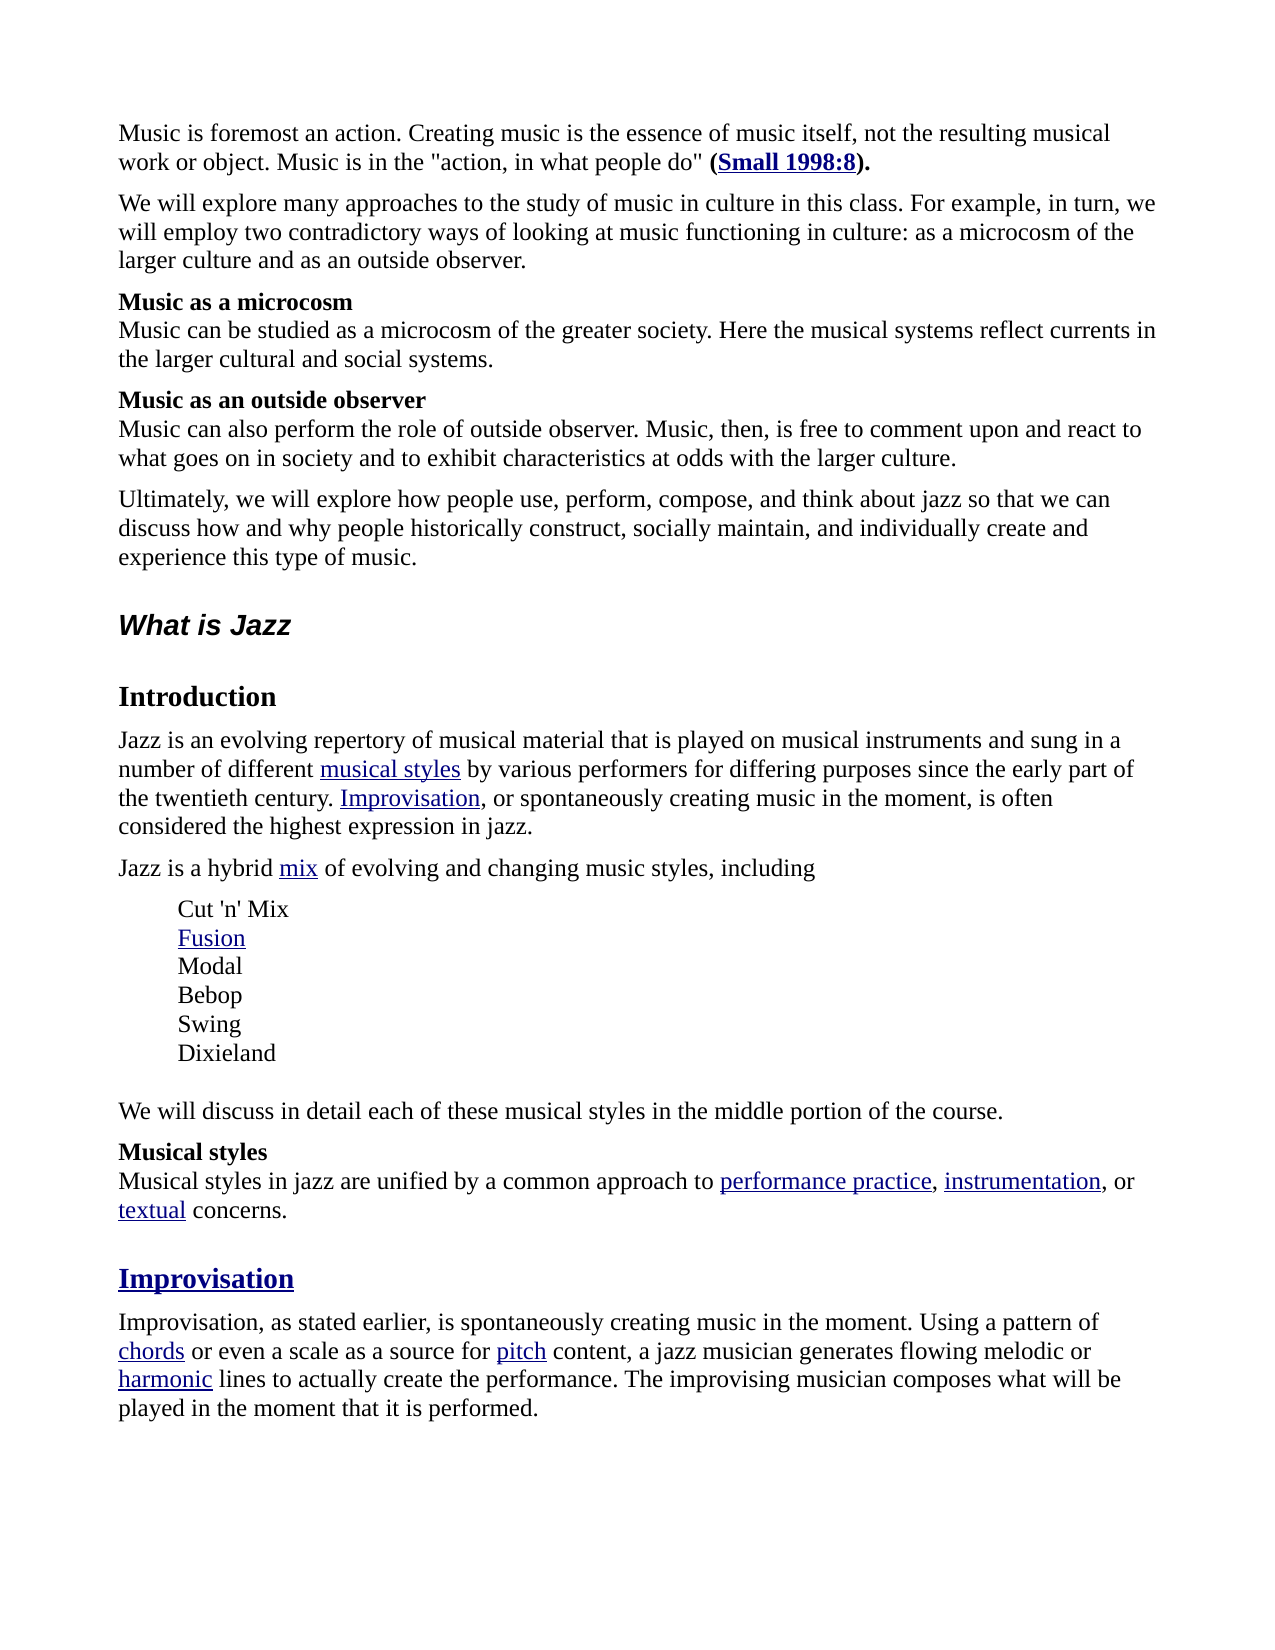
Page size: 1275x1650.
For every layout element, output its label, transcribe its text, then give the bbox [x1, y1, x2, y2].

text Musical styles Musical styles in jazz are unified by a common approach to performance practice, instrumentation, or textual concerns. [118, 1137, 1157, 1223]
text We will explore many approaches to the study of music in culture in this class. For example, in turn, we will employ two contradictory ways of looking at music functioning in culture: as a microcosm of the larger culture and as an outside observer. [118, 188, 1157, 274]
subtitle Improvisation [118, 1261, 1157, 1294]
text We will discuss in detail each of these musical styles in the middle portion of the course. [118, 1096, 1157, 1125]
subtitle What is Jazz [118, 608, 1157, 642]
text Improvisation, as stated earlier, is spontaneously creating music in the moment. Using a pattern of chords or even a scale as a source for pitch content, a jazz musician generates flowing melodic or harmonic lines to actually create the performance. The improvising musician composes what will be played in the moment that it is performed. [118, 1307, 1157, 1422]
text Jazz is a hybrid mix of evolving and changing music styles, including [118, 853, 1157, 881]
text Cut 'n' Mix Fusion Modal Bebop Swing Dixieland [177, 894, 1098, 1066]
text Ultimately, we will explore how people use, perform, compose, and think about jazz so that we can discuss how and why people historically construct, socially maintain, and individually create and experience this type of music. [118, 484, 1157, 571]
text Music as an outside observer Music can also perform the role of outside observer. Music, then, is free to comment upon and react to what goes on in society and to exhibit characteristics at odds with the larger culture. [118, 386, 1157, 472]
text Jazz is an evolving repertory of musical material that is played on musical instruments and sung in a number of different musical styles by various performers for differing purposes since the early part of the twentieth century. Improvisation, or spontaneously creating music in the moment, is often considered the highest expression in jazz. [118, 725, 1157, 840]
text Music is foremost an action. Creating music is the essence of music itself, not the resulting musical work or object. Music is in the "action, in what people do" (Small 1998:8). [118, 118, 1157, 176]
subtitle Introduction [118, 679, 1157, 713]
text Music as a microcosm Music can be studied as a microcosm of the greater society. Here the musical systems reflect currents in the larger cultural and social systems. [118, 287, 1157, 373]
